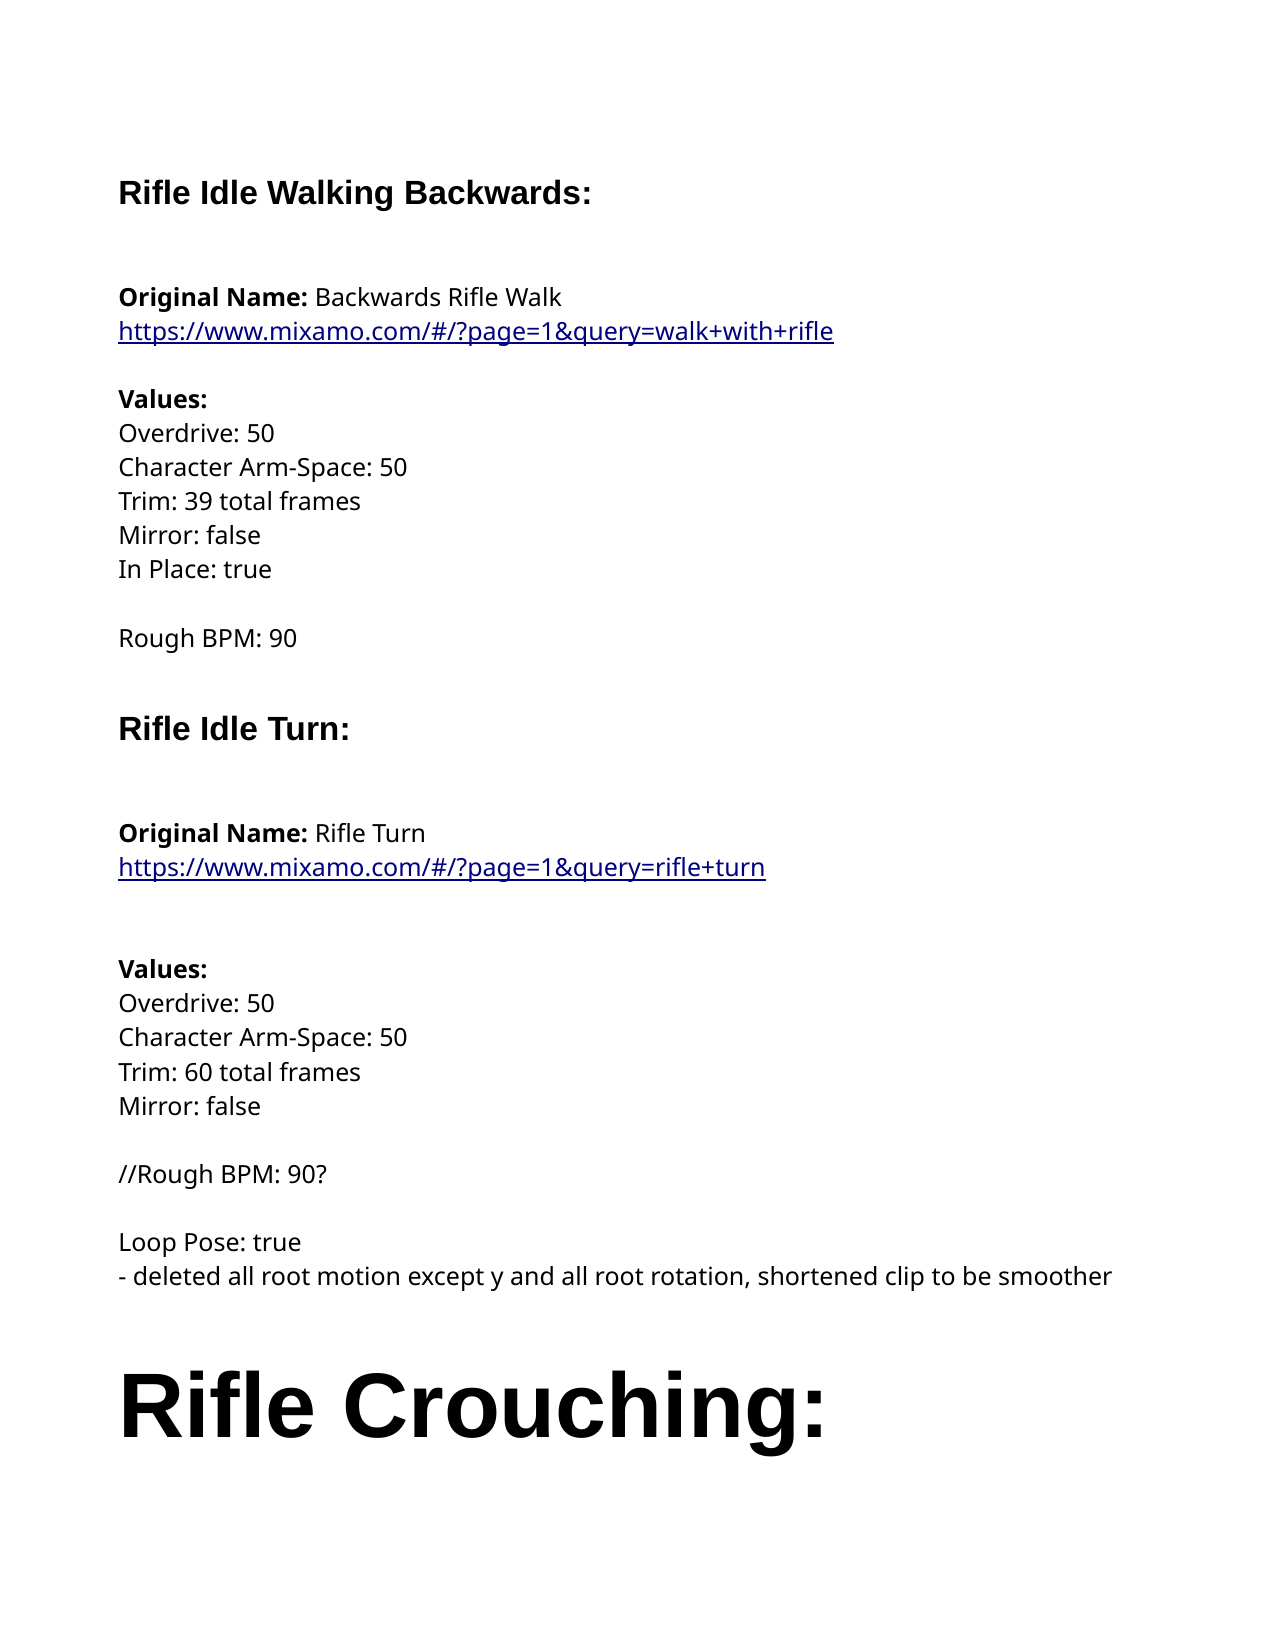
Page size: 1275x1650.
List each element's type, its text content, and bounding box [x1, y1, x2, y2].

text Overdrive: 50 [118, 416, 1157, 450]
text Mirror: false [118, 1088, 1157, 1122]
subtitle Rifle Crouching: [118, 1352, 1157, 1457]
text - deleted all root motion except y and all root rotation, shortened clip to be smoother [118, 1258, 1157, 1293]
subtitle Rifle Idle Turn: [118, 709, 1157, 748]
subtitle Rifle Idle Walking Backwards: [118, 173, 1157, 212]
text Mirror: false [118, 518, 1157, 552]
text Original Name: Backwards Rifle Walk [118, 279, 1157, 314]
text Trim: 39 total frames [118, 484, 1157, 518]
text https://www.mixamo.com/#/?page=1&query=walk+with+rifle [118, 314, 1157, 348]
text Loop Pose: true [118, 1224, 1157, 1258]
text Original Name: Rifle Turn [118, 816, 1157, 850]
text Character Arm-Space: 50 [118, 1020, 1157, 1054]
text //Rough BPM: 90? [118, 1156, 1157, 1190]
text Rough BPM: 90 [118, 620, 1157, 654]
text https://www.mixamo.com/#/?page=1&query=rifle+turn [118, 850, 1157, 884]
text Trim: 60 total frames [118, 1054, 1157, 1088]
text Values: [118, 382, 1157, 416]
text Values: [118, 952, 1157, 986]
text Overdrive: 50 [118, 986, 1157, 1020]
text In Place: true [118, 552, 1157, 586]
text Character Arm-Space: 50 [118, 450, 1157, 484]
